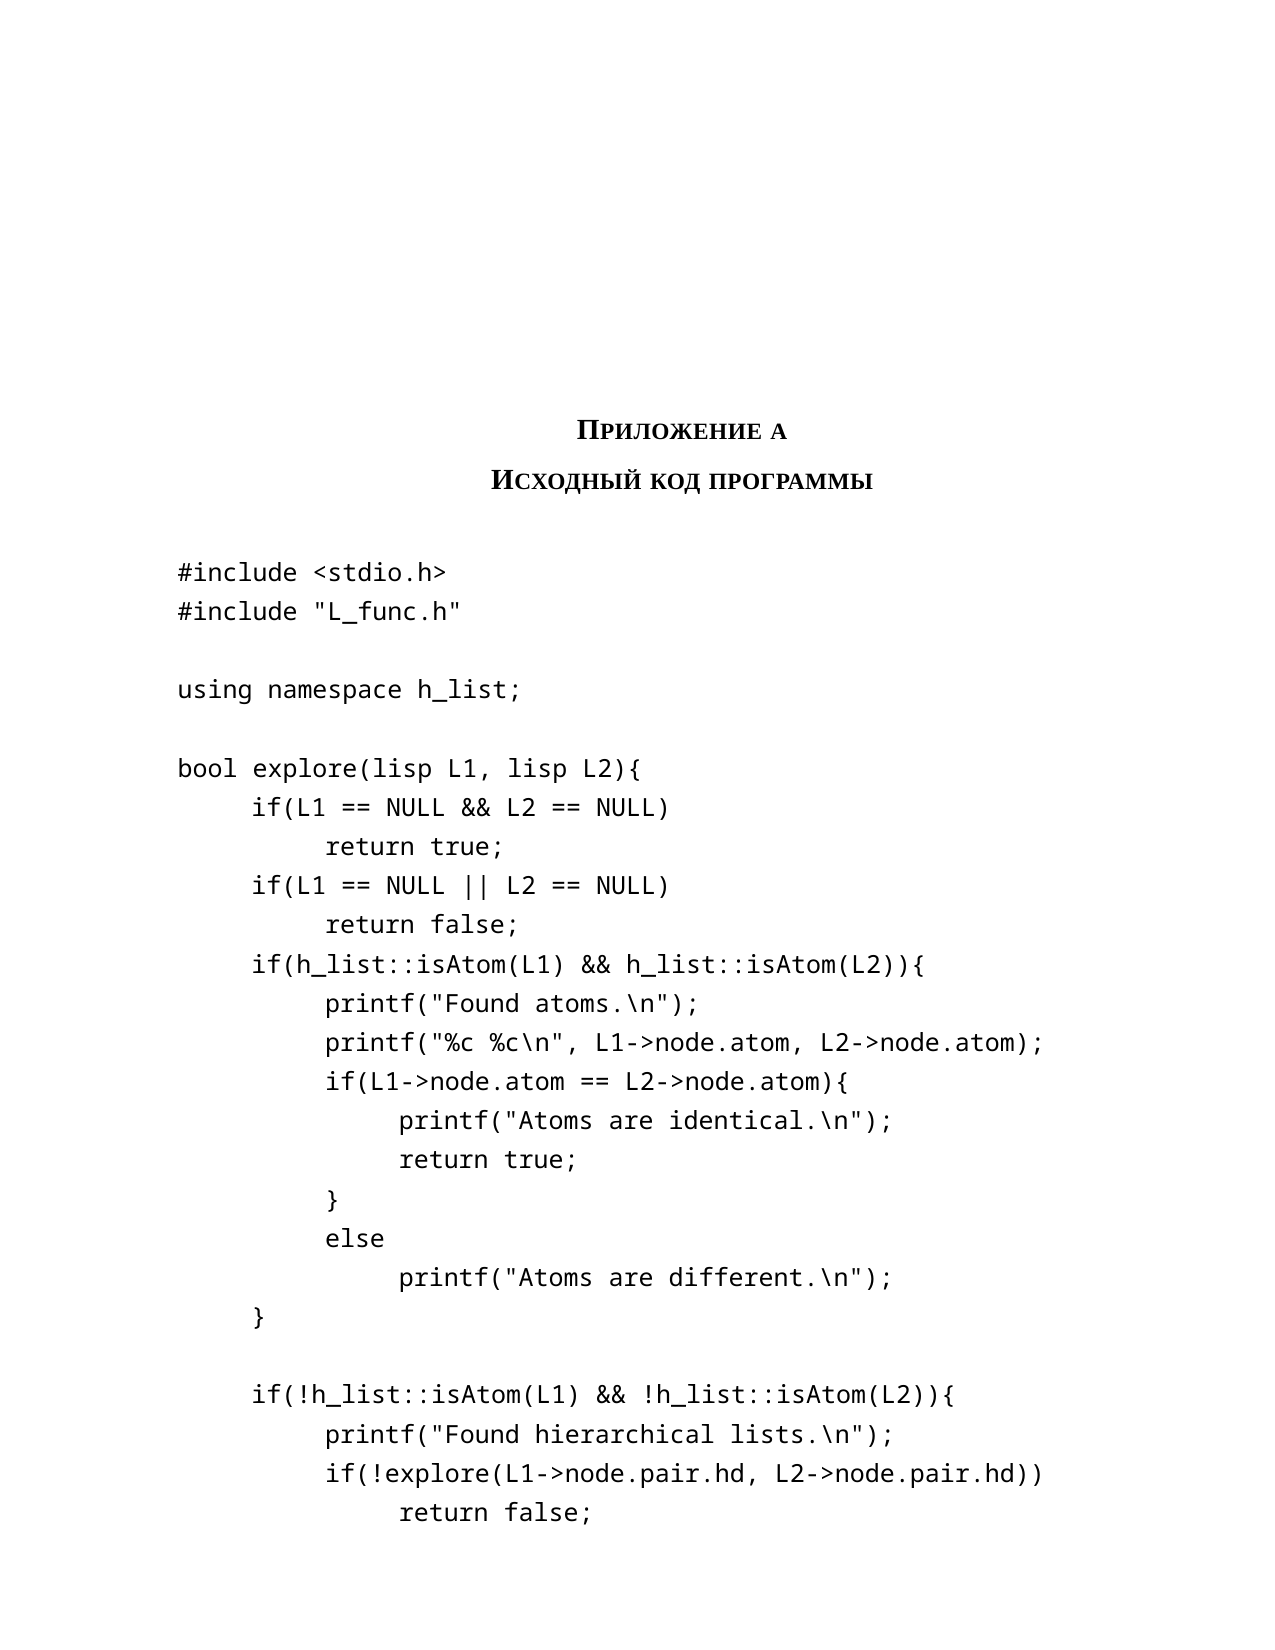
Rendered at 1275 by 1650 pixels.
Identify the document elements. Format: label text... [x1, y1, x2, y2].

text Исходный код программы [177, 462, 1186, 496]
text printf("Atoms are identical.\n"); [177, 1103, 1186, 1137]
text Приложение а [177, 412, 1186, 446]
text if(!explore(L1->node.pair.hd, L2->node.pair.hd)) [177, 1455, 1186, 1489]
text printf("%c %c\n", L1->node.atom, L2->node.atom); [177, 1024, 1186, 1059]
text if(h_list::isAtom(L1) && h_list::isAtom(L2)){ [177, 946, 1186, 980]
text using namespace h_list; [177, 672, 1186, 706]
text return false; [177, 907, 1186, 941]
text printf("Found hierarchical lists.\n"); [177, 1416, 1186, 1450]
text bool explore(lisp L1, lisp L2){ [177, 750, 1186, 784]
text if(L1->node.atom == L2->node.atom){ [177, 1064, 1186, 1098]
text if(L1 == NULL || L2 == NULL) [177, 868, 1186, 902]
text } [177, 1299, 1186, 1333]
text return true; [177, 829, 1186, 863]
text #include <stdio.h> [177, 554, 1186, 589]
text } [177, 1181, 1186, 1215]
text #include "L_func.h" [177, 594, 1186, 628]
text printf("Found atoms.\n"); [177, 985, 1186, 1019]
text if(!h_list::isAtom(L1) && !h_list::isAtom(L2)){ [177, 1377, 1186, 1411]
text return false; [177, 1494, 1186, 1529]
text printf("Atoms are different.\n"); [177, 1259, 1186, 1294]
text if(L1 == NULL && L2 == NULL) [177, 789, 1186, 824]
text return true; [177, 1142, 1186, 1176]
text else [177, 1220, 1186, 1254]
